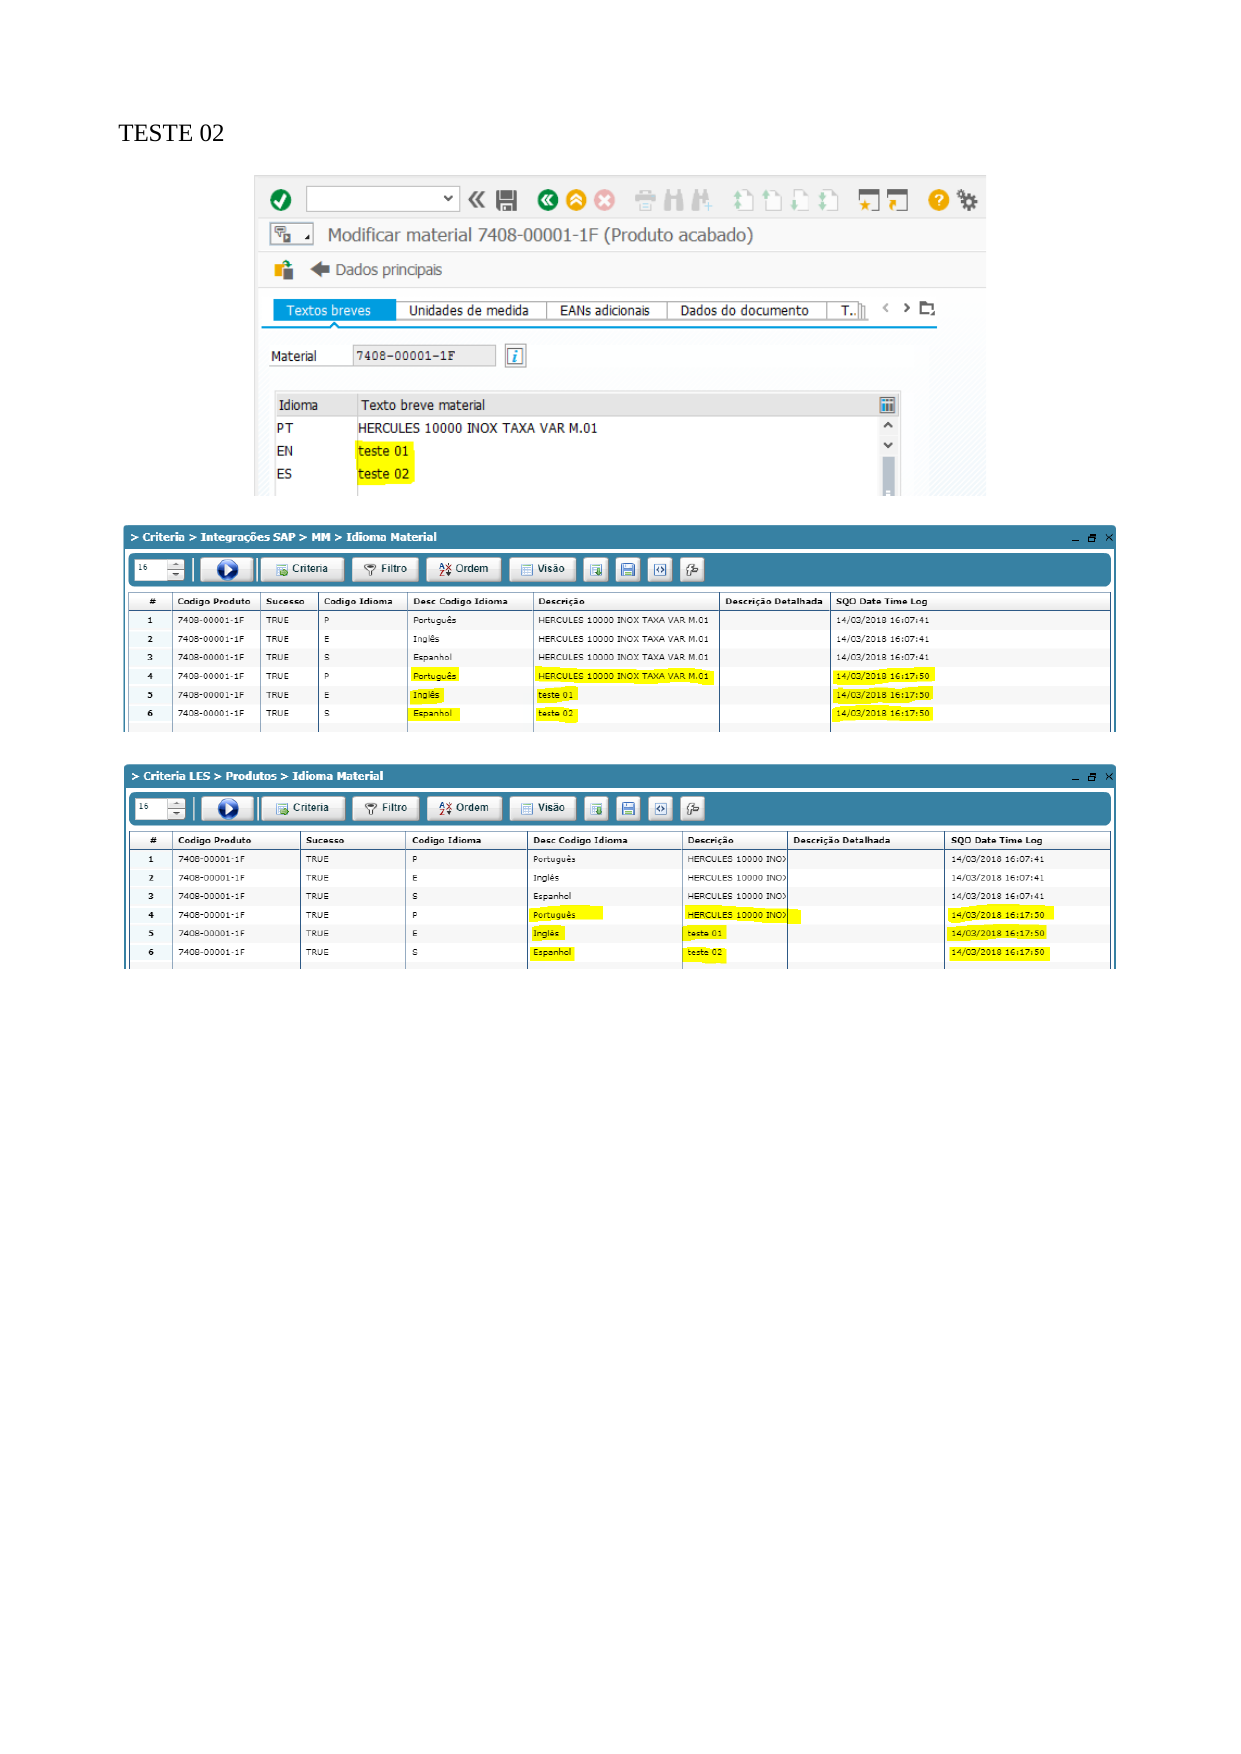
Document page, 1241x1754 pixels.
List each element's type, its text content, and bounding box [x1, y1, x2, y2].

picture [118, 760, 1123, 969]
text TESTE 02 [118, 118, 1122, 147]
picture [254, 175, 987, 496]
picture [118, 520, 1123, 732]
